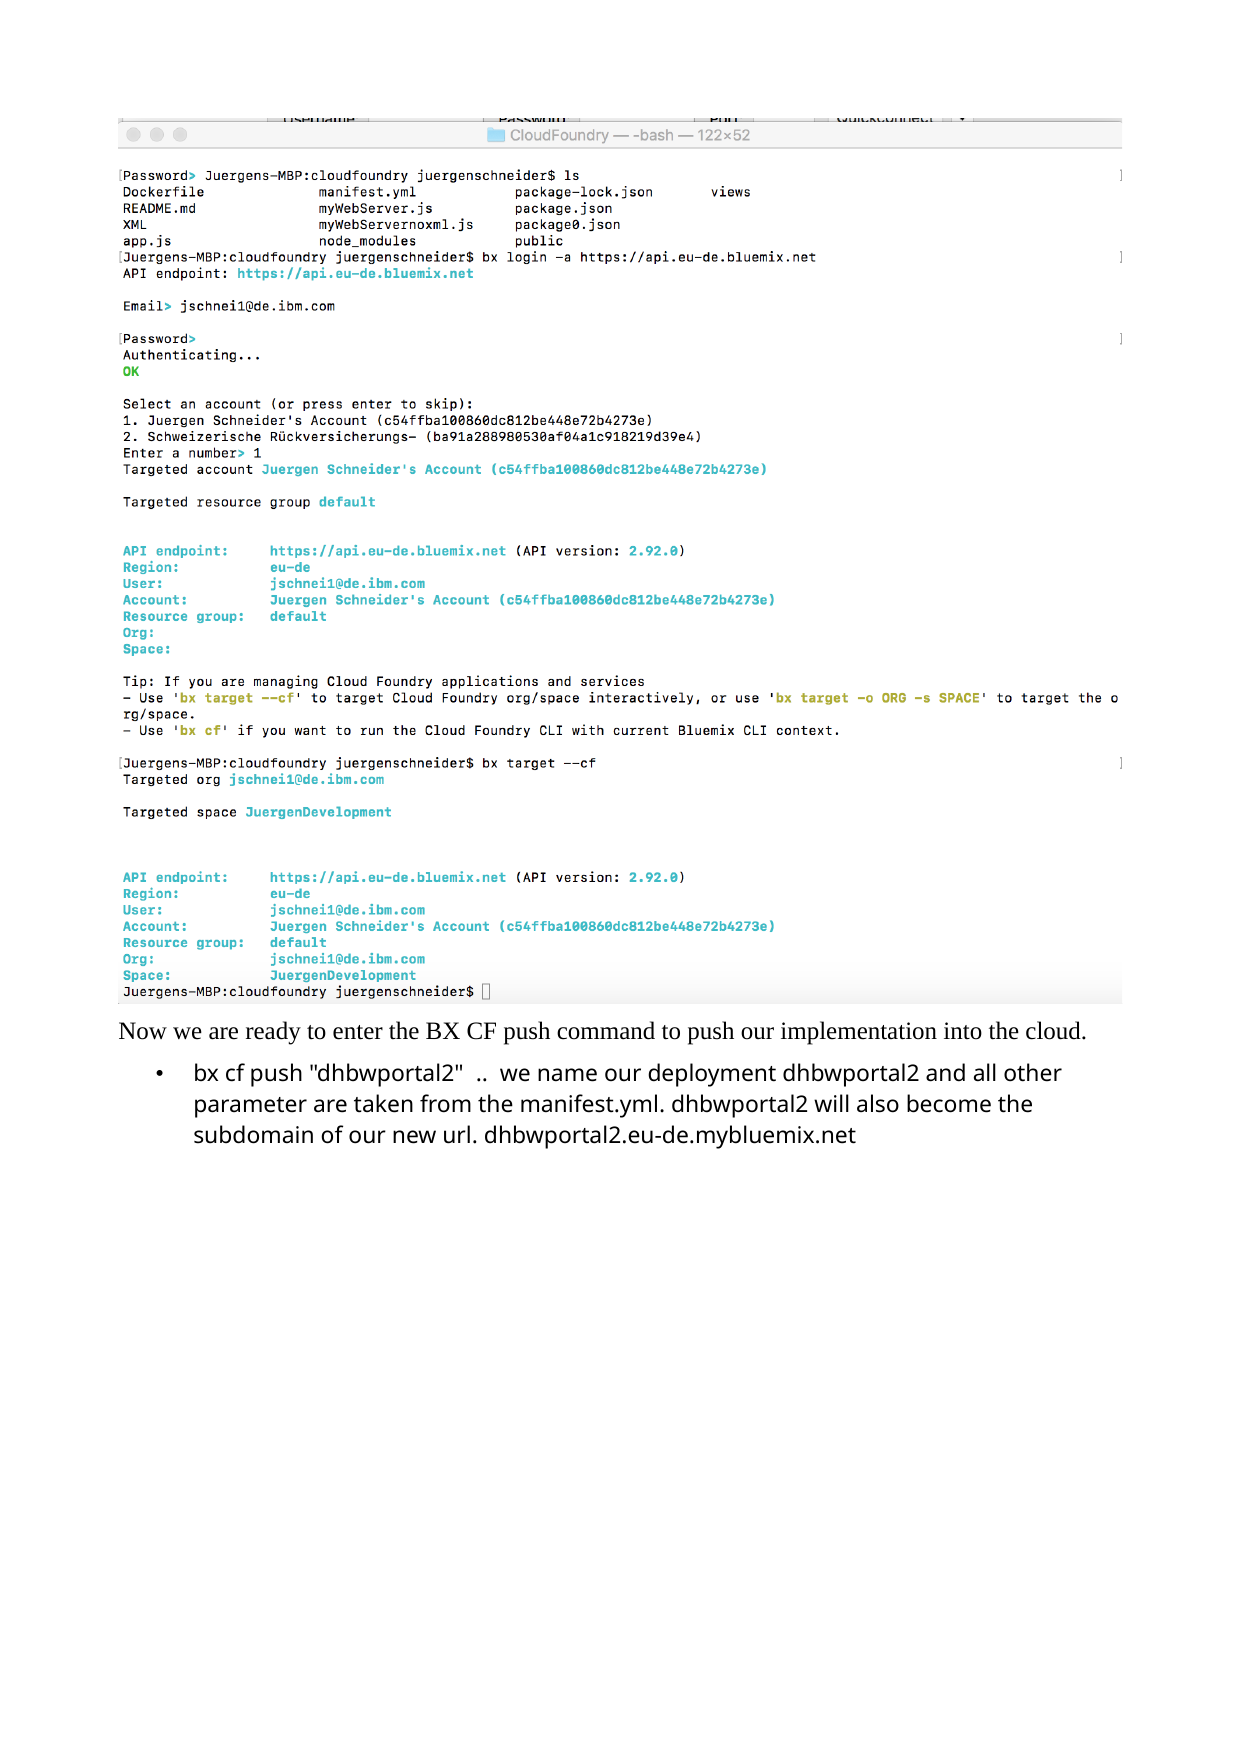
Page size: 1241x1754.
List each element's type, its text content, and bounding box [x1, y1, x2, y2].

list bx cf push "dhbwportal2" .. we name our deployment dhbwportal2 and all other parameter are taken from the manifest.yml. dhbwportal2 will also become the subdomain of our new url. dhbwportal2.eu-de.mybluemix.net [156, 1057, 1122, 1151]
picture [118, 118, 1123, 1004]
text Now we are ready to enter the BX CF push command to push our implementation into the cloud. [118, 1016, 1122, 1044]
